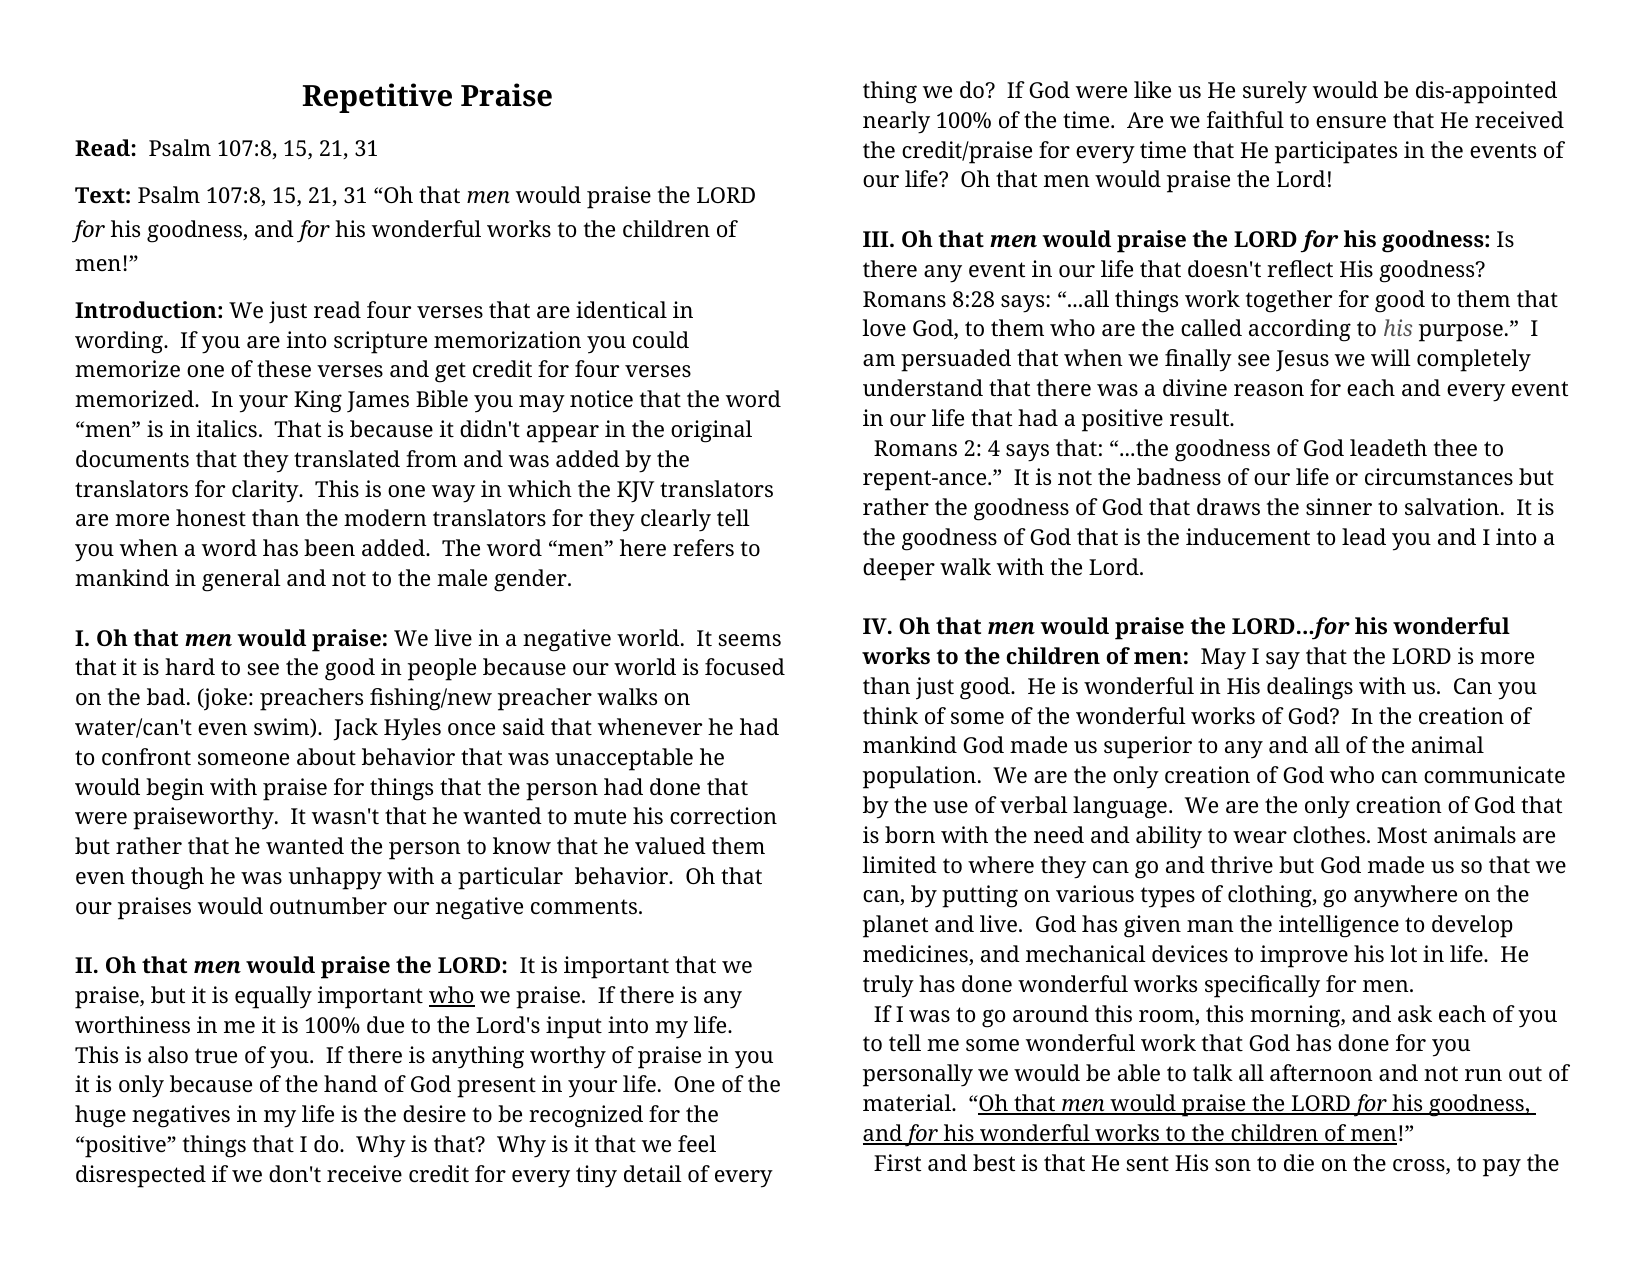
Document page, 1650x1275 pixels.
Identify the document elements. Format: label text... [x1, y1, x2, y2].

text I. Oh that men would praise: We live in a negative world. It seems that it is hard to see the good in people because our world is focused on the bad. (joke: preachers fishing/new preacher walks on water/can't even swim). Jack Hyles once said that whenever he had to confront someone about behavior that was unacceptable he would begin with praise for things that the person had done that were praiseworthy. It wasn't that he wanted to mute his correction but rather that he wanted the person to know that he valued them even though he was unhappy with a particular behavior. Oh that our praises would outnumber our negative comments. [75, 622, 787, 920]
text thing we do? If God were like us He surely would be dis-appointed nearly 100% of the time. Are we faithful to ensure that He received the credit/praise for every time that He participates in the events of our life? Oh that men would praise the Lord! [862, 75, 1575, 194]
text II. Oh that men would praise the LORD: It is important that we praise, but it is equally important who we praise. If there is any worthiness in me it is 100% due to the Lord's input into my life. This is also true of you. If there is anything worthy of praise in you it is only because of the hand of God present in your life. One of the huge negatives in my life is the desire to be recognized for the “positive” things that I do. Why is that? Why is it that we feel disrespected if we don't receive credit for every tiny detail of every [75, 950, 787, 1188]
text Text: Psalm 107:8, 15, 21, 31 “Oh that men would praise the LORD for his goodness, and for his wonderful works to the children of men!” [75, 180, 787, 278]
text Romans 2: 4 says that: “...the goodness of God leadeth thee to repent-ance.” It is not the badness of our life or circumstances but rather the goodness of God that draws the sinner to salvation. It is the goodness of God that is the inducement to lead you and I into a deeper walk with the Lord. [862, 432, 1575, 581]
text Read: Psalm 107:8, 15, 21, 31 [75, 133, 787, 163]
text Introduction: We just read four verses that are identical in wording. If you are into scripture memorization you could memorize one of these verses and get credit for four verses memorized. In your King James Bible you may notice that the word “men” is in italics. That is because it didn't appear in the original documents that they translated from and was added by the translators for clarity. This is one way in which the KJV translators are more honest than the modern translators for they clearly tell you when a word has been added. The word “men” here refers to mankind in general and not to the male gender. [75, 295, 787, 593]
text If I was to go around this room, this morning, and ask each of you to tell me some wonderful work that God has done for you personally we would be able to talk all afternoon and not run out of material. “Oh that men would praise the LORD for his goodness, and for his wonderful works to the children of men!” [862, 998, 1575, 1147]
text Repetitive Praise [75, 75, 787, 115]
text First and best is that He sent His son to die on the cross, to pay the [862, 1147, 1575, 1177]
text III. Oh that men would praise the LORD for his goodness: Is there any event in our life that doesn't reflect His goodness? Romans 8:28 says: “...all things work together for good to them that love God, to them who are the called according to his purpose.” I am persuaded that when we finally see Jesus we will completely understand that there was a divine reason for each and every event in our life that had a positive result. [862, 224, 1575, 432]
text IV. Oh that men would praise the LORD...for his wonderful works to the children of men: May I say that the LORD is more than just good. He is wonderful in His dealings with us. Can you think of some of the wonderful works of God? In the creation of mankind God made us superior to any and all of the animal population. We are the only creation of God who can communicate by the use of verbal language. We are the only creation of God that is born with the need and ability to wear clothes. Most animals are limited to where they can go and thrive but God made us so that we can, by putting on various types of clothing, go anywhere on the planet and live. God has given man the intelligence to develop medicines, and mechanical devices to improve his lot in life. He truly has done wonderful works specifically for men. [862, 611, 1575, 998]
